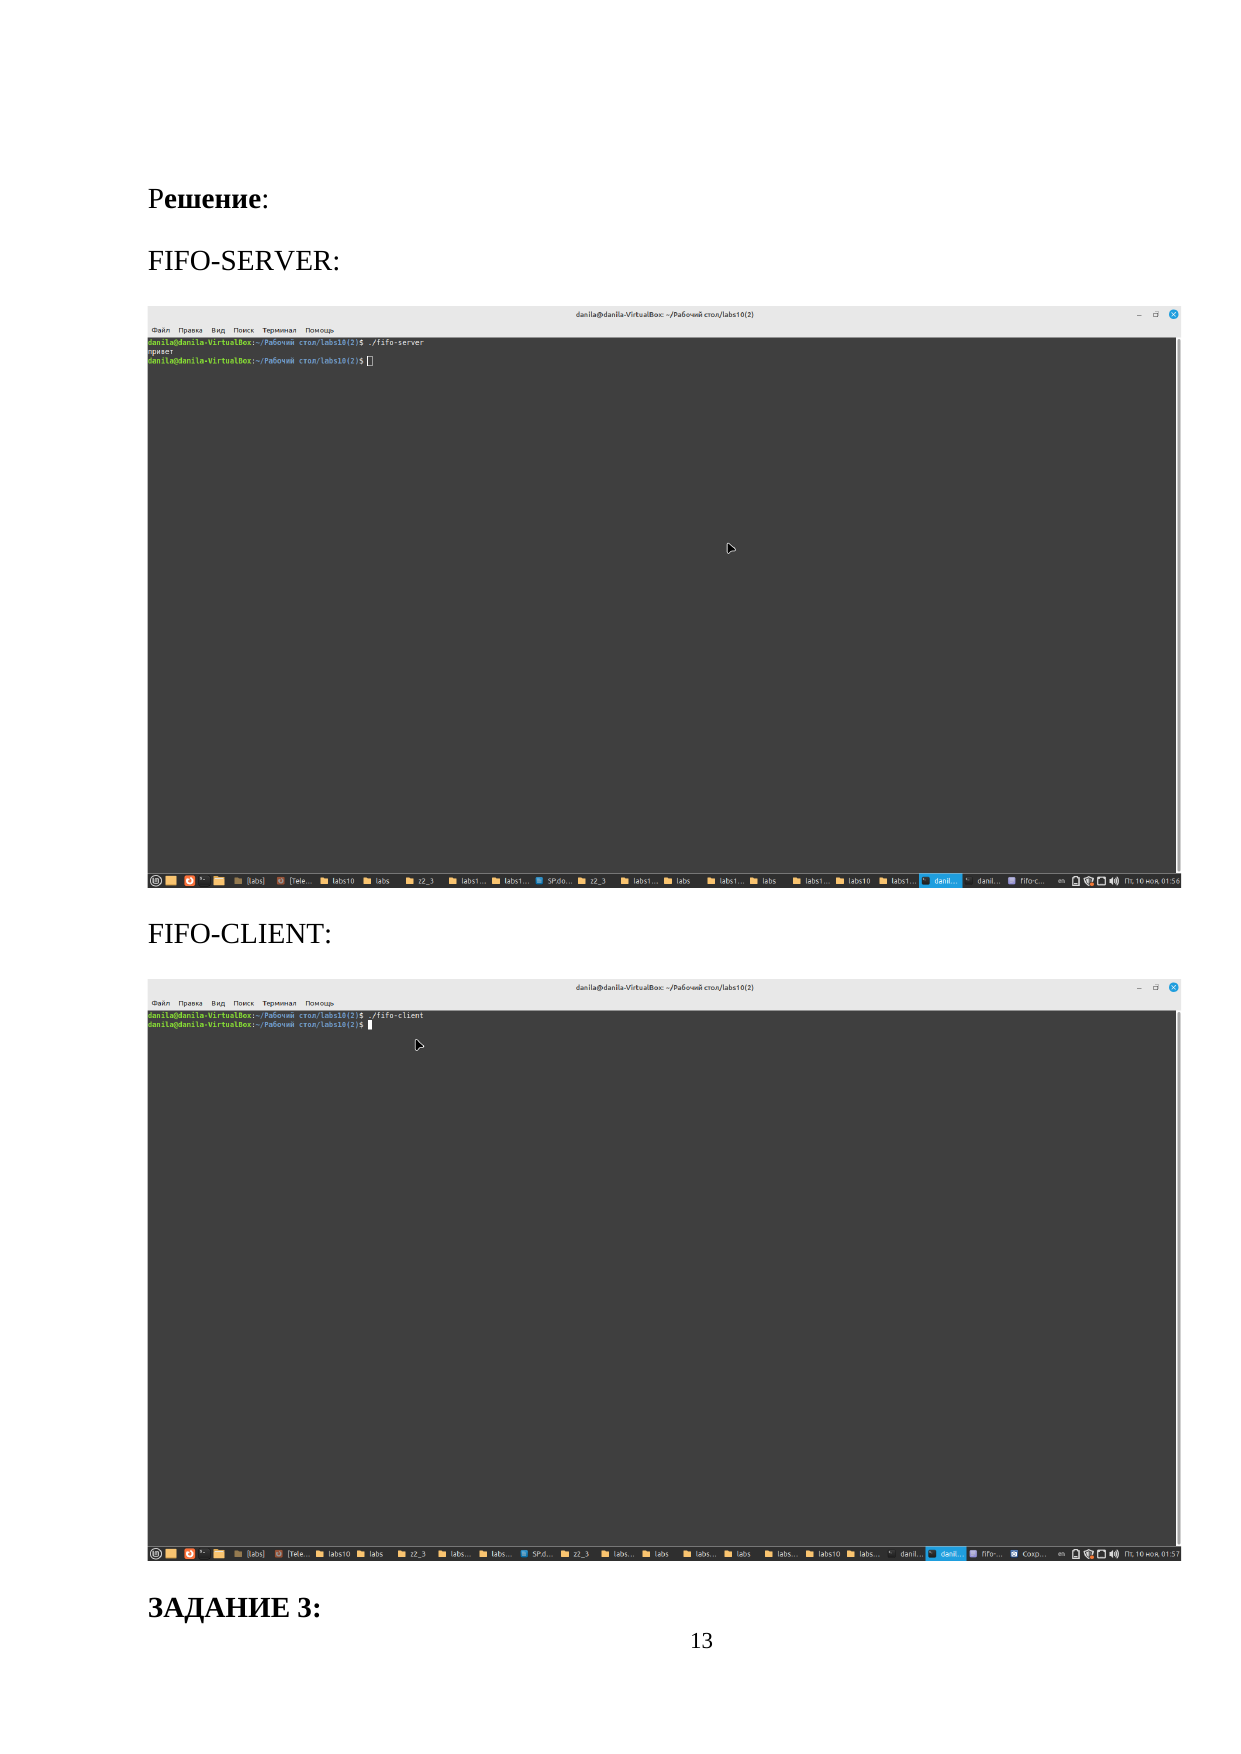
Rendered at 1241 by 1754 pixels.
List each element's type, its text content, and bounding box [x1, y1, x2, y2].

picture [147, 979, 1182, 1561]
picture [147, 306, 1182, 888]
text Решение: [148, 181, 1181, 214]
text FIFO-CLIENT: [148, 888, 1181, 950]
text ЗАДАНИЕ 3: [148, 1561, 1181, 1623]
text FIFO-SERVER: [148, 243, 1181, 277]
